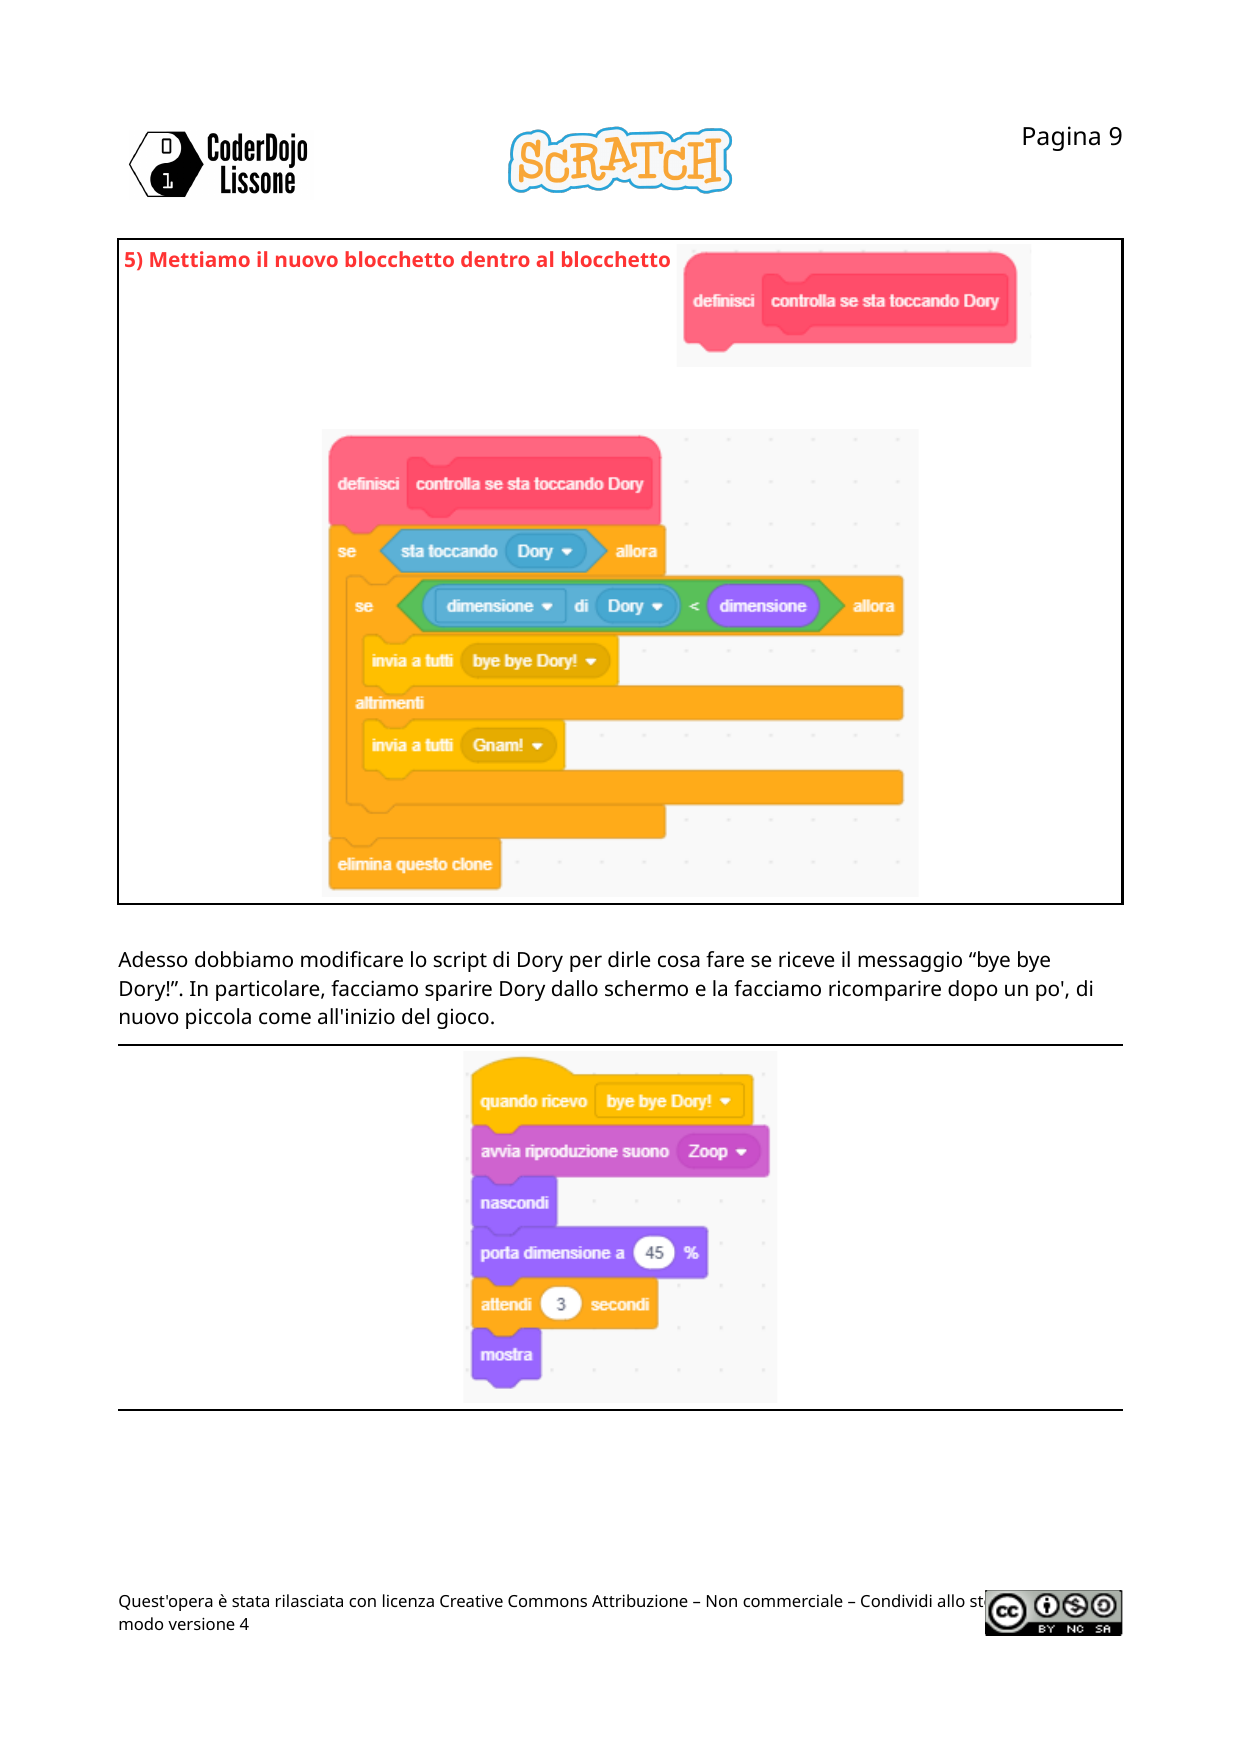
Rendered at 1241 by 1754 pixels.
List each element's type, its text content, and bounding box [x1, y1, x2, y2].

picture [507, 126, 733, 195]
picture [128, 130, 314, 200]
text Adesso dobbiamo modificare lo script di Dory per dirle cosa fare se riceve il messaggio “bye bye Dory!”. In particolare, facciamo sparire Dory dallo schermo e la facciamo ricomparire dopo un po', di nuovo piccola come all'inizio del gioco. [118, 946, 1122, 1031]
picture [676, 244, 1032, 367]
picture [321, 429, 919, 897]
picture [463, 1051, 778, 1403]
picture [985, 1590, 1123, 1636]
table_cell 5) Mettiamo il nuovo blocchetto dentro al blocchetto [119, 240, 1121, 903]
table_header [118, 1046, 1122, 1408]
